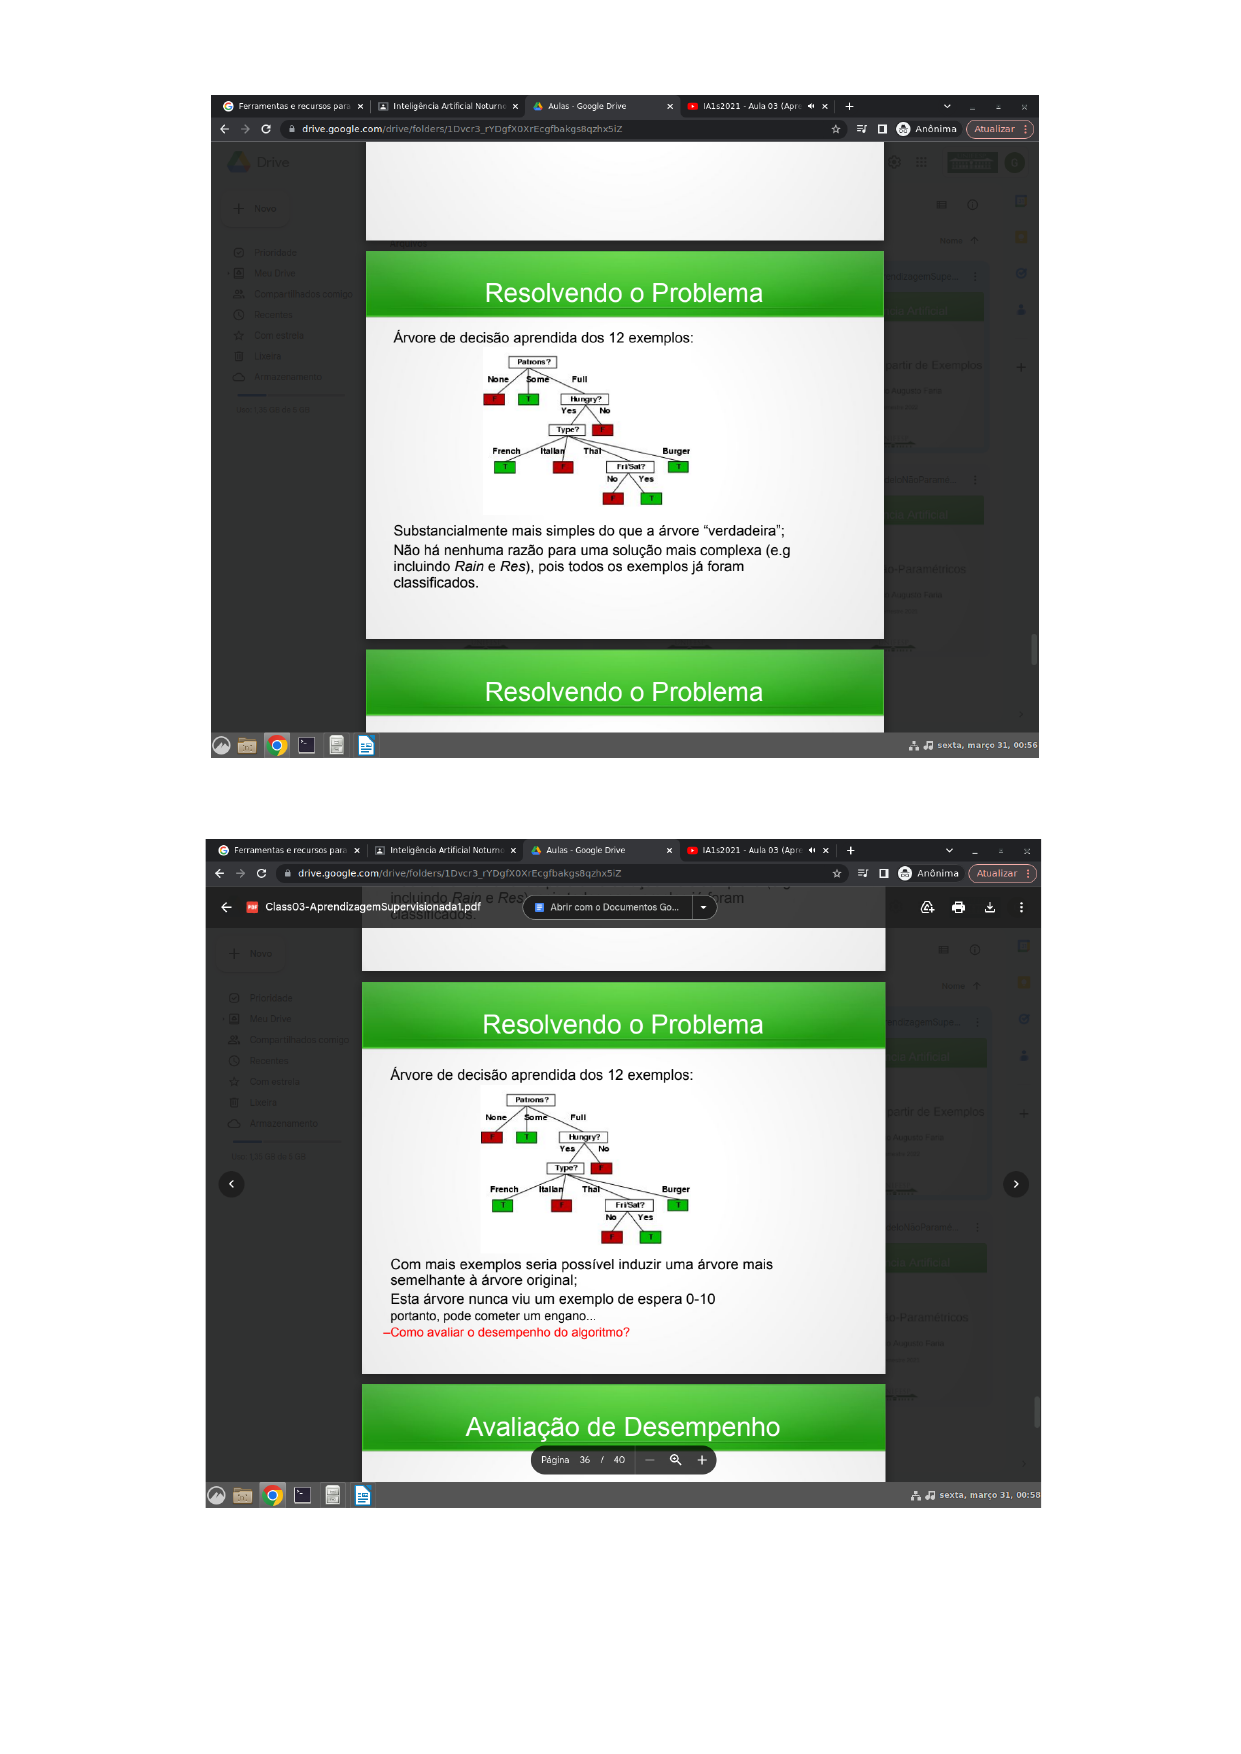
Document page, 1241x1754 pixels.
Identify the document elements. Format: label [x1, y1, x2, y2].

picture [205, 839, 1042, 1508]
picture [211, 95, 1039, 758]
